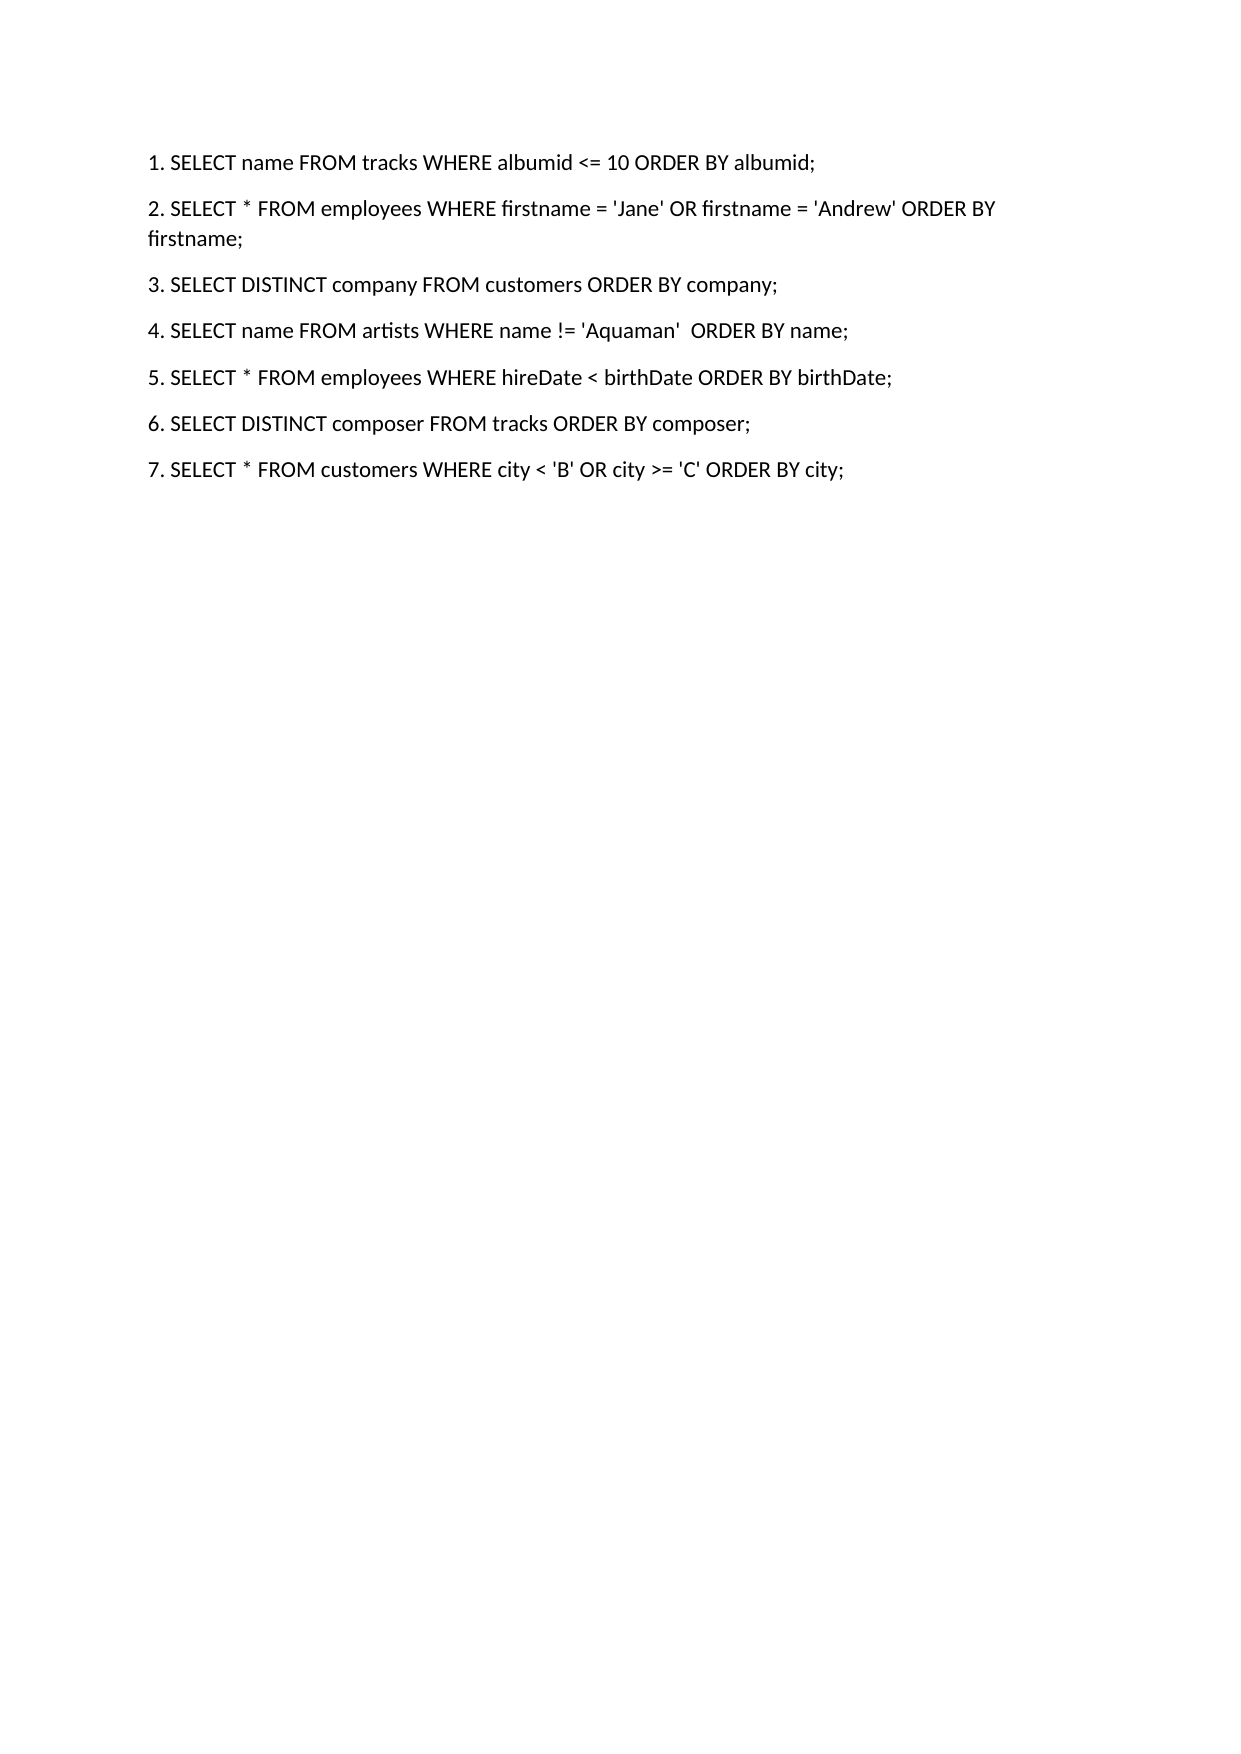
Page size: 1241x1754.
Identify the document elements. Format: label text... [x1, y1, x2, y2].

text 4. SELECT name FROM artists WHERE name != 'Aquaman' ORDER BY name; [148, 316, 1093, 344]
text 5. SELECT * FROM employees WHERE hireDate < birthDate ORDER BY birthDate; [148, 363, 1093, 391]
text 7. SELECT * FROM customers WHERE city < 'B' OR city >= 'C' ORDER BY city; [148, 455, 1093, 483]
text 1. SELECT name FROM tracks WHERE albumid <= 10 ORDER BY albumid; [148, 148, 1093, 176]
text 3. SELECT DISTINCT company FROM customers ORDER BY company; [148, 270, 1093, 298]
text 6. SELECT DISTINCT composer FROM tracks ORDER BY composer; [148, 409, 1093, 437]
text 2. SELECT * FROM employees WHERE firstname = 'Jane' OR firstname = 'Andrew' ORDER BY firstname; [148, 194, 1093, 252]
